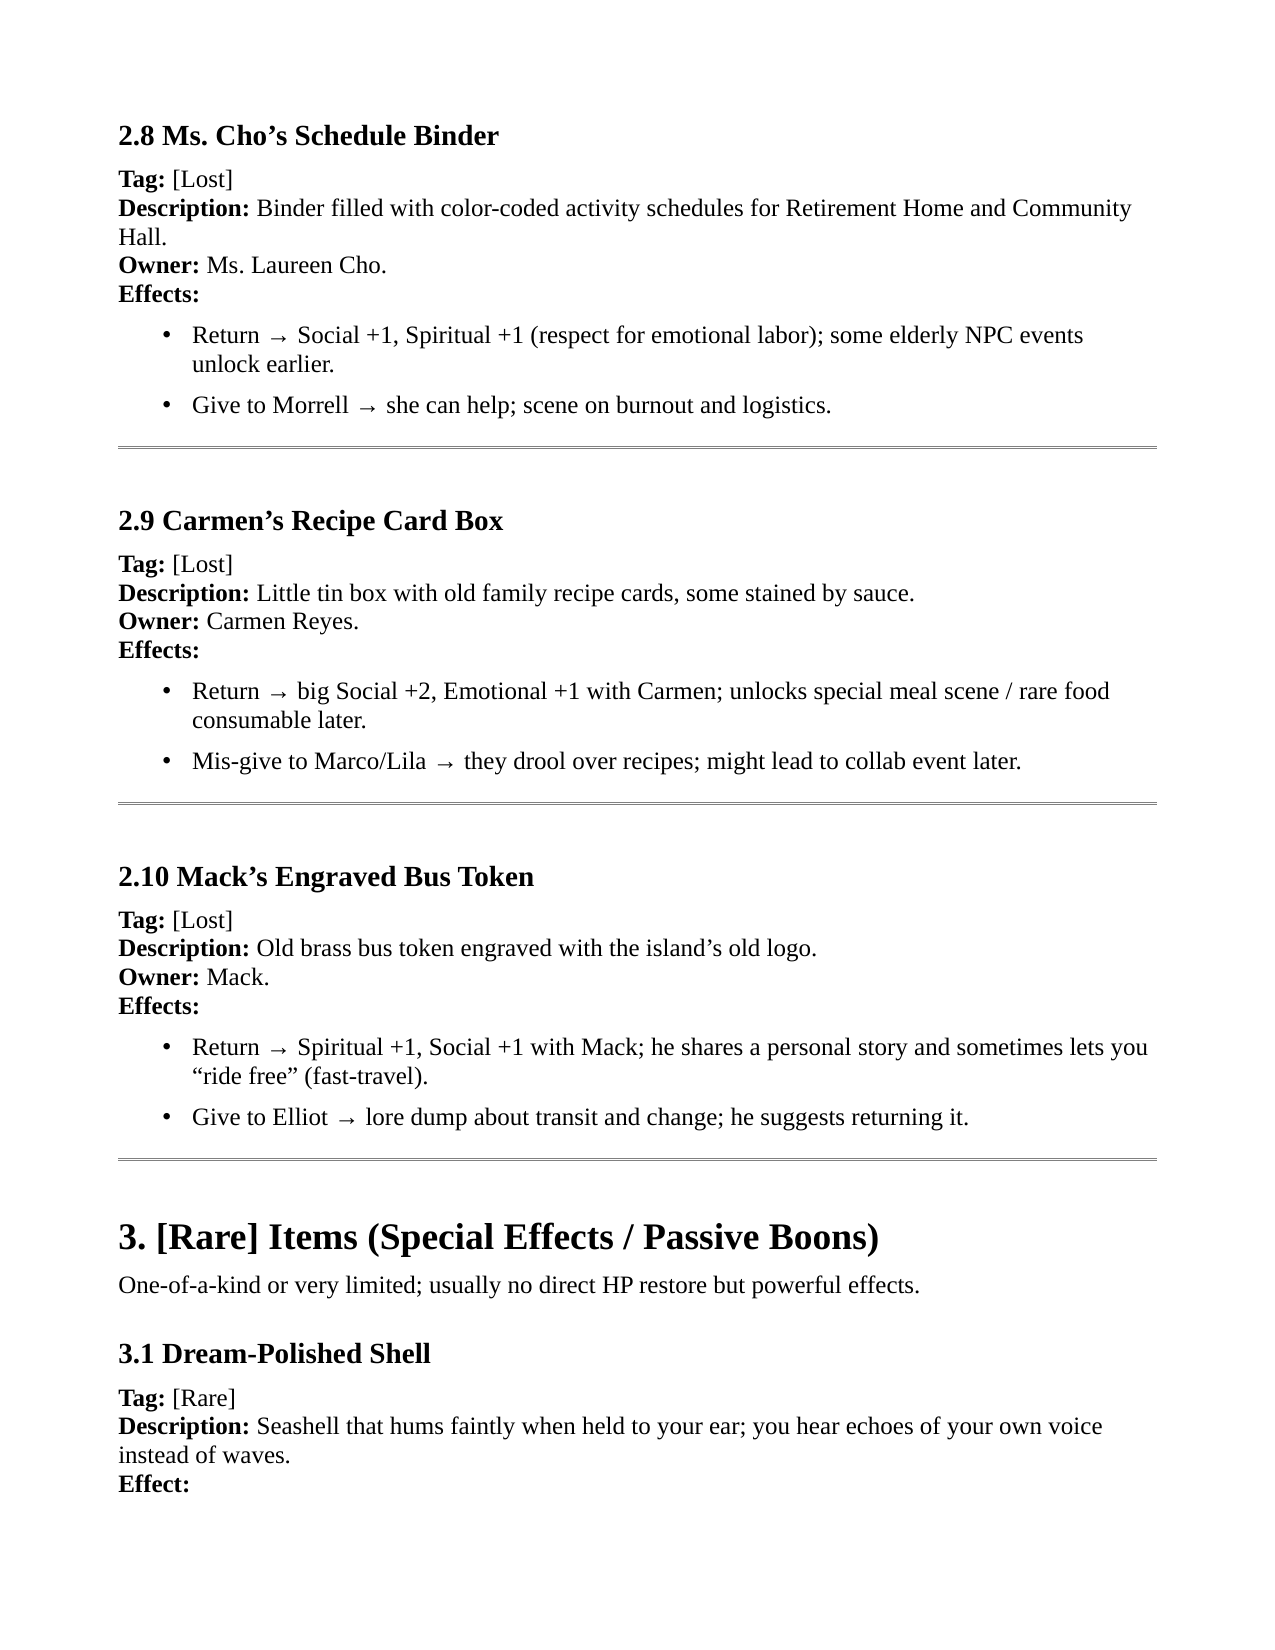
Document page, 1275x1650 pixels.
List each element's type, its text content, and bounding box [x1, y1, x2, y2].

list Mis-give to Marco/Lila → they drool over recipes; might lead to collab event later. [162, 746, 1157, 775]
subtitle 3.1 Dream-Polished Shell [118, 1337, 1157, 1370]
subtitle 3. [Rare] Items (Special Effects / Passive Boons) [118, 1215, 1157, 1258]
subtitle 2.10 Mack’s Engraved Bus Token [118, 859, 1157, 892]
list Return → big Social +2, Emotional +1 with Carmen; unlocks special meal scene / rare food consumable later. [162, 676, 1157, 734]
text Tag: [Lost] Description: Old brass bus token engraved with the island’s old logo. Owner: Mack. Effects: [118, 905, 1157, 1020]
subtitle 2.8 Ms. Cho’s Schedule Binder [118, 118, 1157, 152]
text Tag: [Rare] Description: Seashell that hums faintly when held to your ear; you hear echoes of your own voice instead of waves. Effect: [118, 1383, 1157, 1498]
text Tag: [Lost] Description: Binder filled with color-coded activity schedules for Retirement Home and Community Hall. Owner: Ms. Laureen Cho. Effects: [118, 164, 1157, 308]
list Return → Social +1, Spiritual +1 (respect for emotional labor); some elderly NPC events unlock earlier. [162, 320, 1157, 378]
list Give to Morrell → she can help; scene on burnout and logistics. [162, 390, 1157, 419]
text Tag: [Lost] Description: Little tin box with old family recipe cards, some stained by sauce. Owner: Carmen Reyes. Effects: [118, 549, 1157, 664]
list Return → Spiritual +1, Social +1 with Mack; he shares a personal story and sometimes lets you “ride free” (fast-travel). [162, 1032, 1157, 1090]
text One-of-a-kind or very limited; usually no direct HP restore but powerful effects. [118, 1270, 1157, 1299]
list Give to Elliot → lore dump about transit and change; he suggests returning it. [162, 1102, 1157, 1131]
subtitle 2.9 Carmen’s Recipe Card Box [118, 503, 1157, 536]
